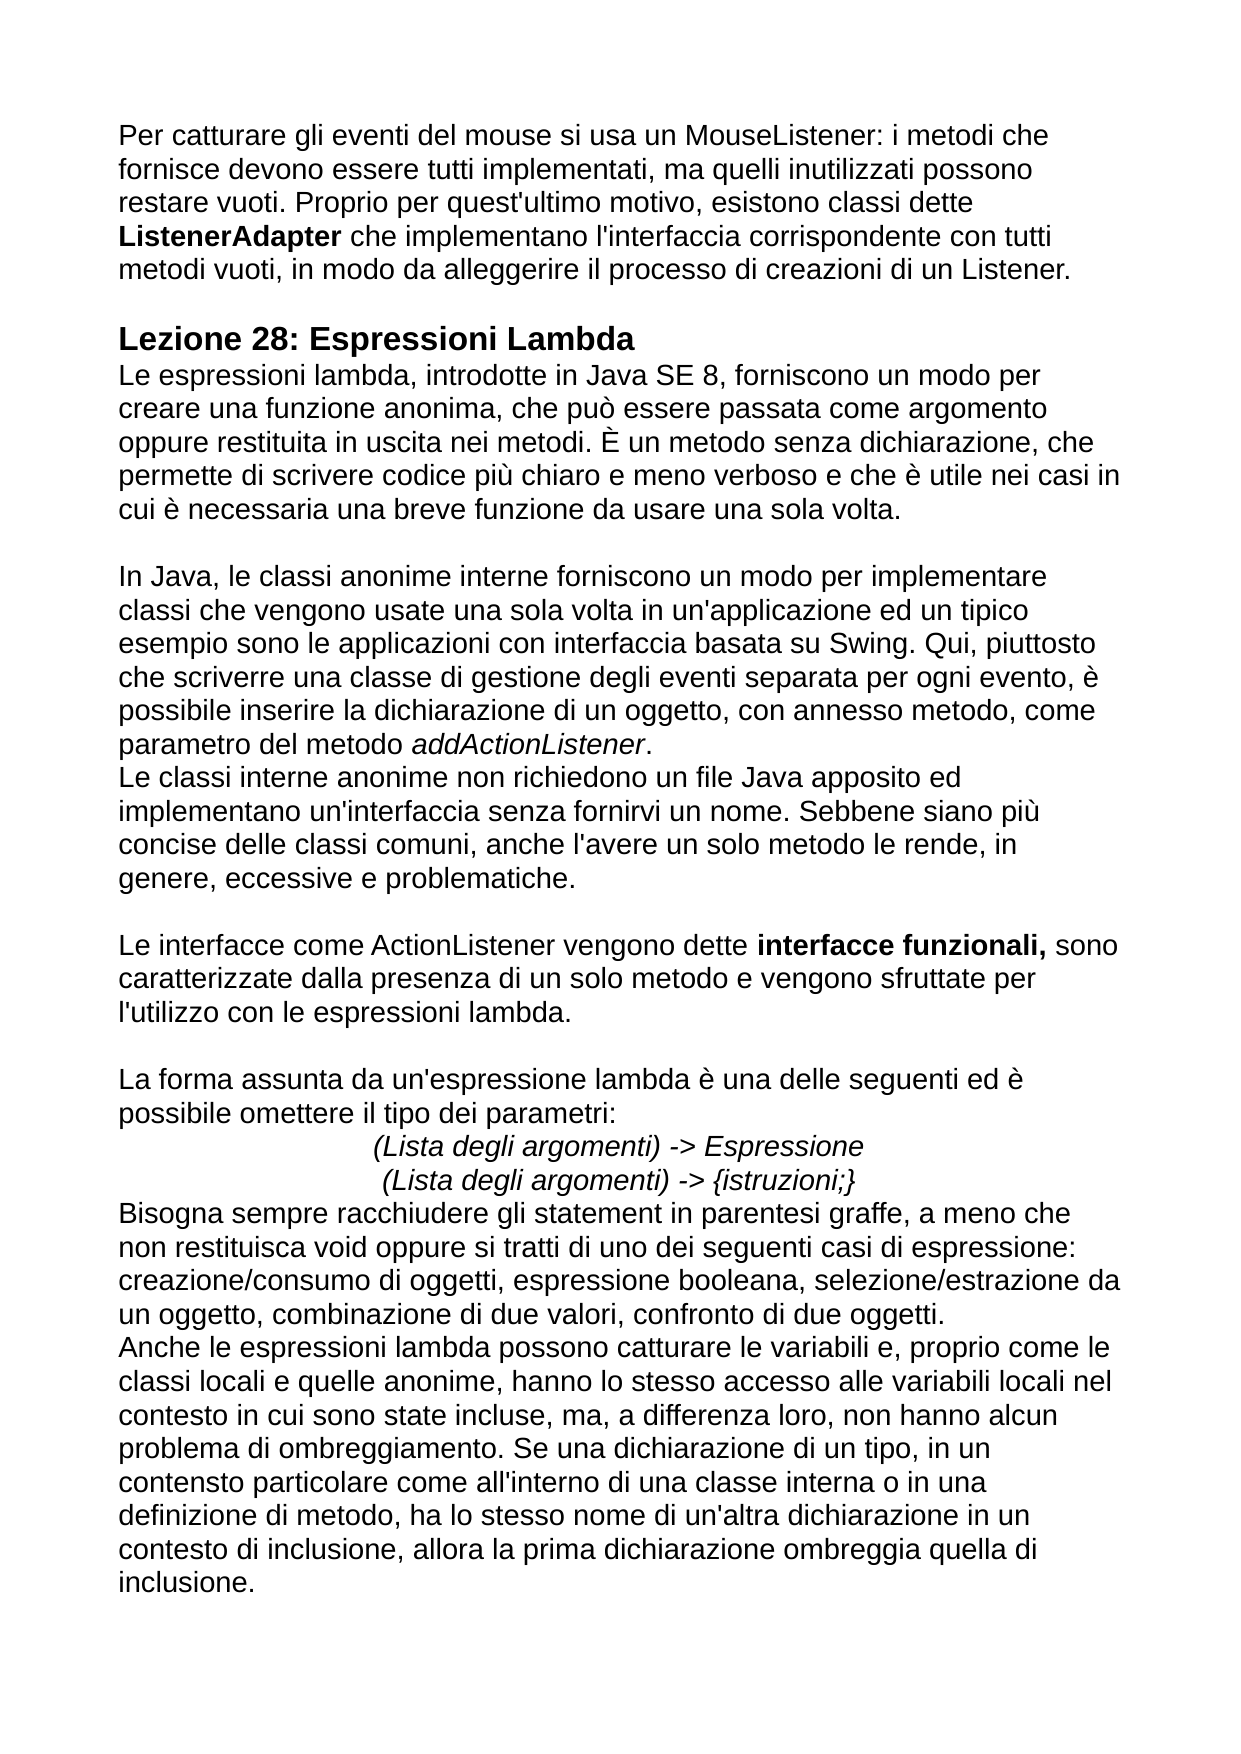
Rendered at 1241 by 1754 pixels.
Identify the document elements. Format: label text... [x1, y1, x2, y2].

text In Java, le classi anonime interne forniscono un modo per implementare classi che vengono usate una sola volta in un'applicazione ed un tipico esempio sono le applicazioni con interfaccia basata su Swing. Qui, piuttosto che scriverre una classe di gestione degli eventi separata per ogni evento, è possibile inserire la dichiarazione di un oggetto, con annesso metodo, come parametro del metodo addActionListener. [118, 559, 1122, 760]
text Bisogna sempre racchiudere gli statement in parentesi graffe, a meno che non restituisca void oppure si tratti di uno dei seguenti casi di espressione: creazione/consumo di oggetti, espressione booleana, selezione/estrazione da un oggetto, combinazione di due valori, confronto di due oggetti. [118, 1196, 1122, 1331]
text Le classi interne anonime non richiedono un file Java apposito ed implementano un'interfaccia senza fornirvi un nome. Sebbene siano più concise delle classi comuni, anche l'avere un solo metodo le rende, in genere, eccessive e problematiche. [118, 760, 1122, 894]
text (Lista degli argomenti) -> {istruzioni;} [118, 1163, 1122, 1196]
text Le interfacce come ActionListener vengono dette interfacce funzionali, sono caratterizzate dalla presenza di un solo metodo e vengono sfruttate per l'utilizzo con le espressioni lambda. [118, 928, 1122, 1029]
text Anche le espressioni lambda possono catturare le variabili e, proprio come le classi locali e quelle anonime, hanno lo stesso accesso alle variabili locali nel contesto in cui sono state incluse, ma, a differenza loro, non hanno alcun problema di ombreggiamento. Se una dichiarazione di un tipo, in un contensto particolare come all'interno di una classe interna o in una definizione di metodo, ha lo stesso nome di un'altra dichiarazione in un contesto di inclusione, allora la prima dichiarazione ombreggia quella di inclusione. [118, 1331, 1122, 1599]
text La forma assunta da un'espressione lambda è una delle seguenti ed è possibile omettere il tipo dei parametri: [118, 1062, 1122, 1129]
text Le espressioni lambda, introdotte in Java SE 8, forniscono un modo per creare una funzione anonima, che può essere passata come argomento oppure restituita in uscita nei metodi. È un metodo senza dichiarazione, che permette di scrivere codice più chiaro e meno verboso e che è utile nei casi in cui è necessaria una breve funzione da usare una sola volta. [118, 358, 1122, 526]
text (Lista degli argomenti) -> Espressione [118, 1129, 1122, 1163]
text Lezione 28: Espressioni Lambda [118, 319, 1122, 358]
text Per catturare gli eventi del mouse si usa un MouseListener: i metodi che fornisce devono essere tutti implementati, ma quelli inutilizzati possono restare vuoti. Proprio per quest'ultimo motivo, esistono classi dette ListenerAdapter che implementano l'interfaccia corrispondente con tutti metodi vuoti, in modo da alleggerire il processo di creazioni di un Listener. [118, 118, 1122, 286]
